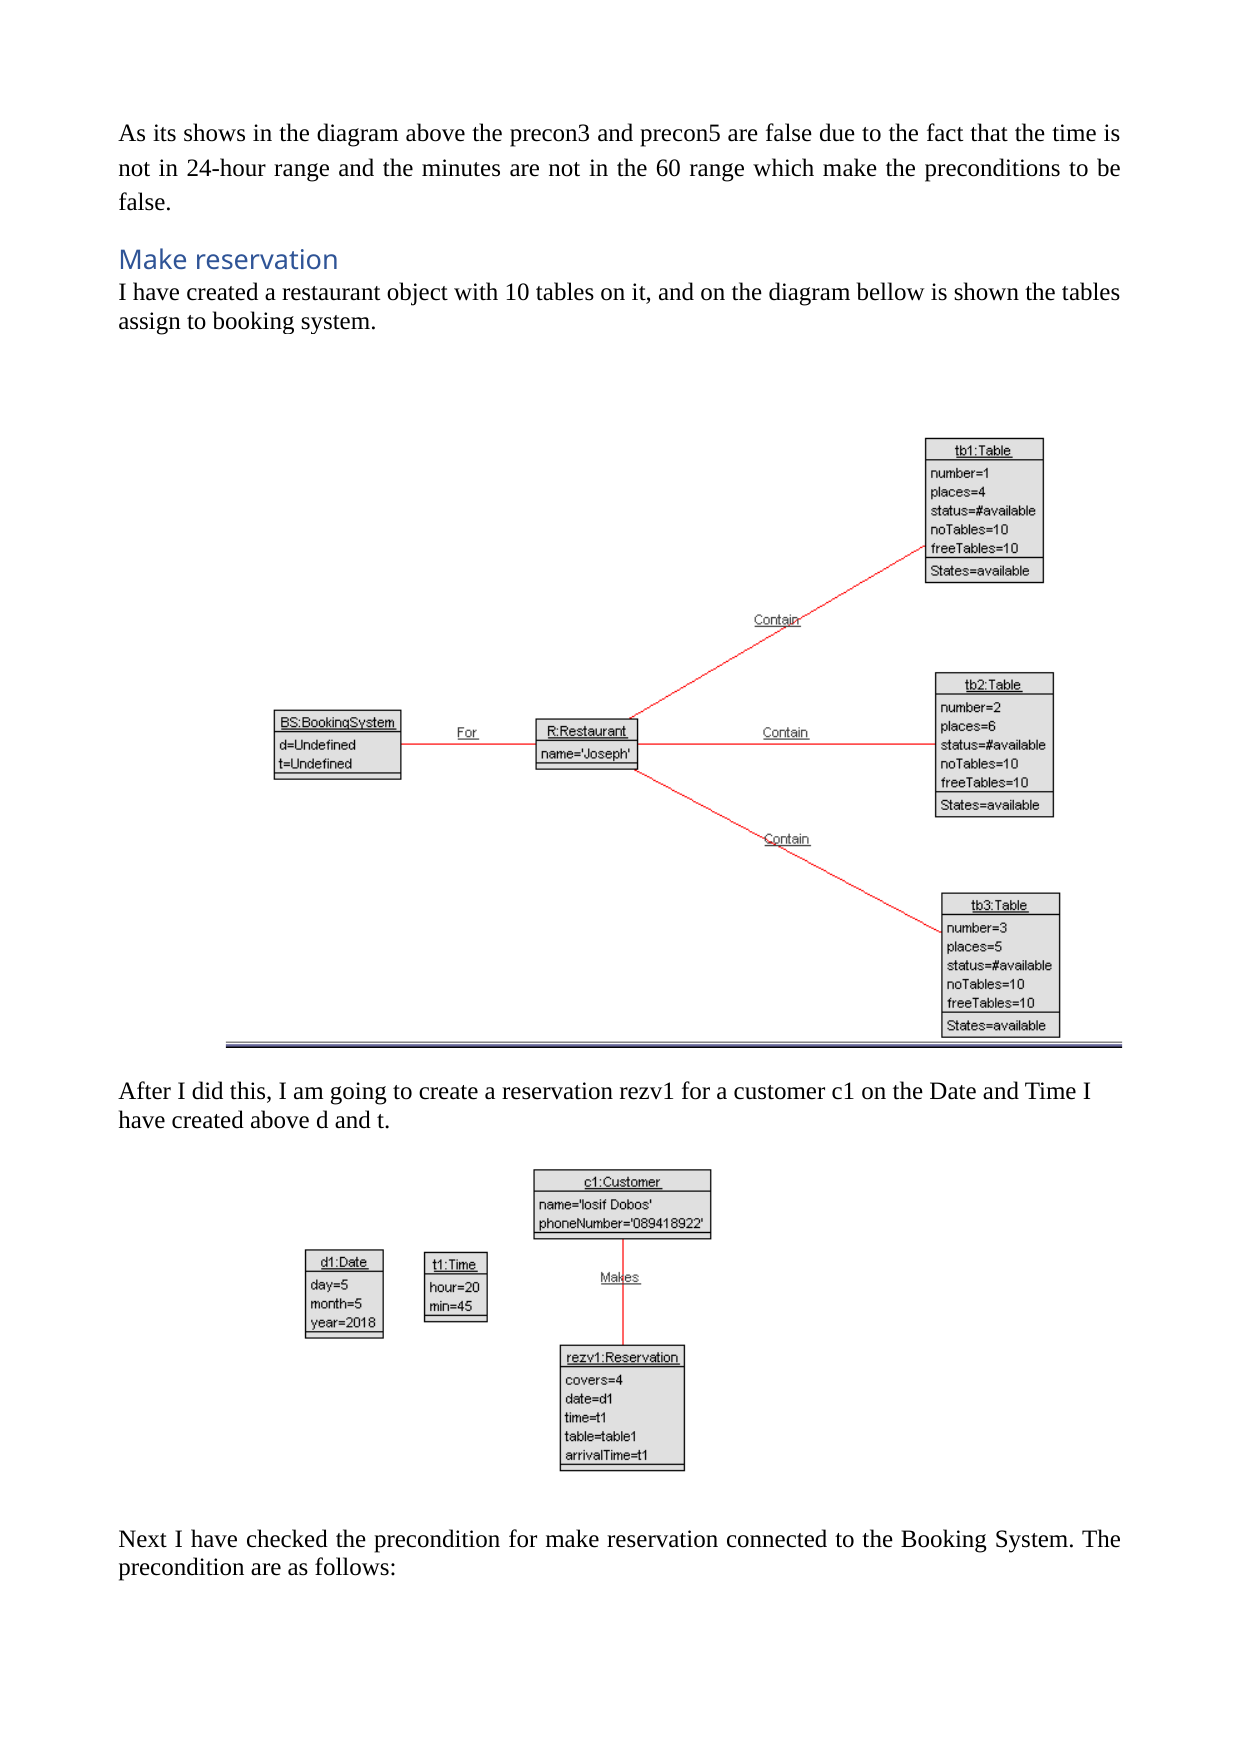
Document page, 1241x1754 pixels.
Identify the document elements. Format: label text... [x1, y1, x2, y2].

text I have created a restaurant object with 10 tables on it, and on the diagram bellow is shown the tables assign to booking system. [118, 277, 1122, 335]
subtitle Make reservation [118, 240, 1122, 277]
text As its shows in the diagram above the precon3 and precon5 are false due to the fact that the time is not in 24-hour range and the minutes are not in the 60 range which make the preconditions to be false. [118, 118, 1122, 216]
text After I did this, I am going to create a reservation rezv1 for a customer c1 on the Date and Time I have created above d and t. [118, 1076, 1122, 1133]
text Next I have checked the precondition for make reservation connected to the Booking System. The precondition are as follows: [118, 1524, 1122, 1581]
